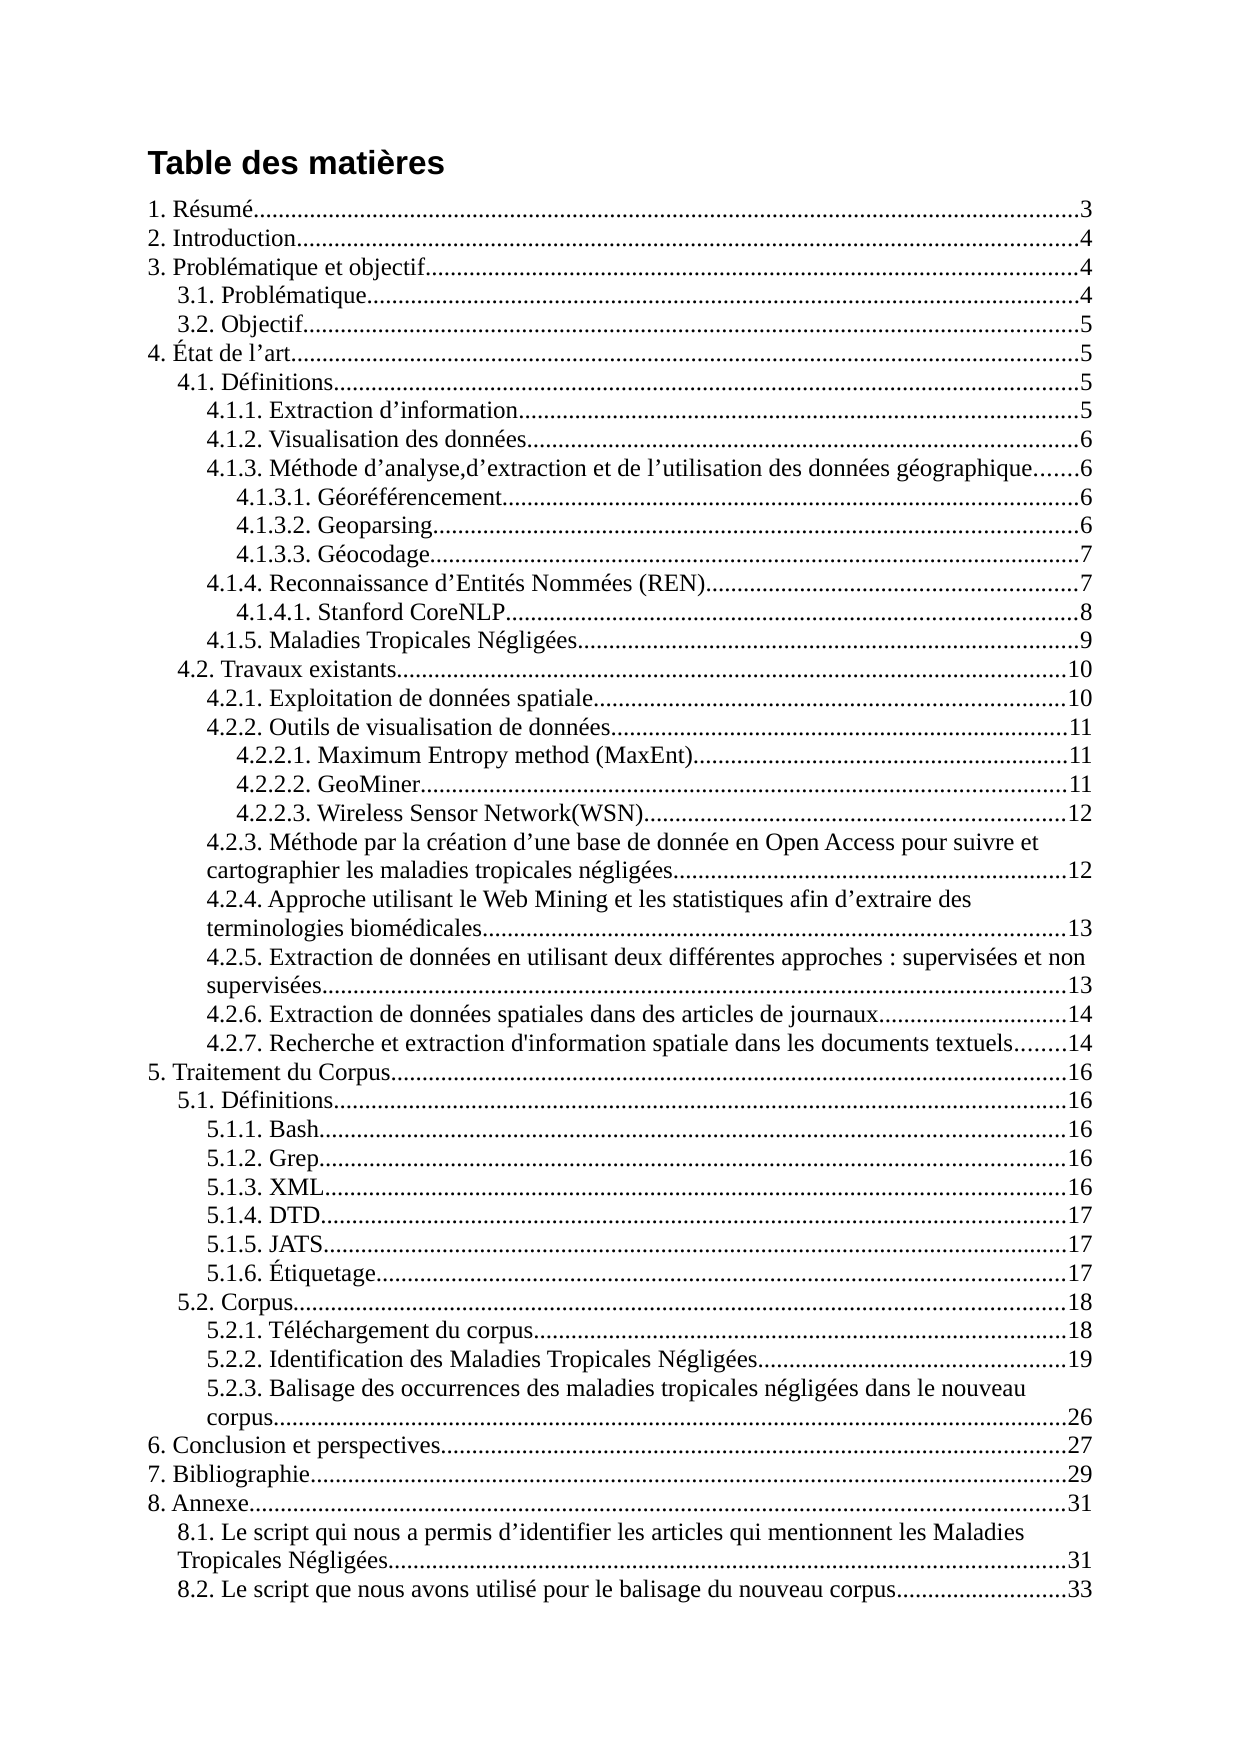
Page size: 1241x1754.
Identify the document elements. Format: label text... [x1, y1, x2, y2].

subtitle Table des matières [147, 143, 1092, 182]
text 5.2.2. Identification des Maladies Tropicales Négligées 19 [206, 1344, 1092, 1373]
text 8.1. Le script qui nous a permis d’identifier les articles qui mentionnent les Maladies Tropicales Négligées 31 [177, 1517, 1092, 1574]
text 5.1.3. XML 16 [206, 1172, 1092, 1200]
text 4.1.5. Maladies Tropicales Négligées 9 [206, 625, 1092, 654]
text 5.1.6. Étiquetage 17 [206, 1258, 1092, 1287]
text 5.2.3. Balisage des occurrences des maladies tropicales négligées dans le nouveau corpus 26 [206, 1373, 1092, 1430]
text 3. Problématique et objectif 4 [147, 252, 1092, 280]
text 4.2.2.2. GeoMiner 11 [236, 769, 1092, 798]
text 2. Introduction 4 [147, 223, 1092, 252]
text 4.1.3.3. Géocodage 7 [236, 539, 1092, 568]
text 4.2.5. Extraction de données en utilisant deux différentes approches : supervisées et non supervisées. 13 [206, 942, 1092, 999]
text 5. Traitement du Corpus 16 [147, 1057, 1092, 1085]
text 5.1.4. DTD 17 [206, 1200, 1092, 1229]
text 4.1. Définitions 5 [177, 367, 1092, 395]
text 5.1. Définitions 16 [177, 1085, 1092, 1114]
text 4.2.6. Extraction de données spatiales dans des articles de journaux 14 [206, 999, 1092, 1028]
text 8. Annexe 31 [147, 1488, 1092, 1517]
text 8.2. Le script que nous avons utilisé pour le balisage du nouveau corpus. 33 [177, 1574, 1092, 1603]
text 7. Bibliographie 29 [147, 1459, 1092, 1488]
text 6. Conclusion et perspectives 27 [147, 1430, 1092, 1459]
text 4.2. Travaux existants 10 [177, 654, 1092, 683]
text 5.1.1. Bash 16 [206, 1114, 1092, 1143]
text 4.2.2. Outils de visualisation de données 11 [206, 712, 1092, 740]
text 4.1.3.2. Geoparsing 6 [236, 510, 1092, 539]
text 4.2.1. Exploitation de données spatiale 10 [206, 683, 1092, 712]
text 4.1.3.1. Géoréférencement 6 [236, 482, 1092, 510]
text 4.1.2. Visualisation des données 6 [206, 424, 1092, 453]
text 5.2.1. Téléchargement du corpus 18 [206, 1315, 1092, 1344]
text 4.2.2.1. Maximum Entropy method (MaxEnt) 11 [236, 740, 1092, 769]
text 4.2.7. Recherche et extraction d'information spatiale dans les documents textuels 14 [206, 1028, 1092, 1057]
text 5.2. Corpus 18 [177, 1287, 1092, 1315]
text 4.1.3. Méthode d’analyse,d’extraction et de l’utilisation des données géographique 6 [206, 453, 1092, 482]
text 4.1.4. Reconnaissance d’Entités Nommées (REN) 7 [206, 568, 1092, 597]
text 4.1.4.1. Stanford CoreNLP 8 [236, 597, 1092, 625]
text 3.1. Problématique 4 [177, 280, 1092, 309]
text 4.2.4. Approche utilisant le Web Mining et les statistiques afin d’extraire des terminologies biomédicales 13 [206, 884, 1092, 942]
text 5.1.2. Grep 16 [206, 1143, 1092, 1172]
text 4.2.2.3. Wireless Sensor Network(WSN) 12 [236, 798, 1092, 827]
text 3.2. Objectif 5 [177, 309, 1092, 338]
text 4.1.1. Extraction d’information 5 [206, 395, 1092, 424]
text 4. État de l’art 5 [147, 338, 1092, 367]
text 1. Résumé 3 [147, 194, 1092, 223]
text 5.1.5. JATS 17 [206, 1229, 1092, 1258]
text 4.2.3. Méthode par la création d’une base de donnée en Open Access pour suivre et cartographier les maladies tropicales négligées 12 [206, 827, 1092, 884]
